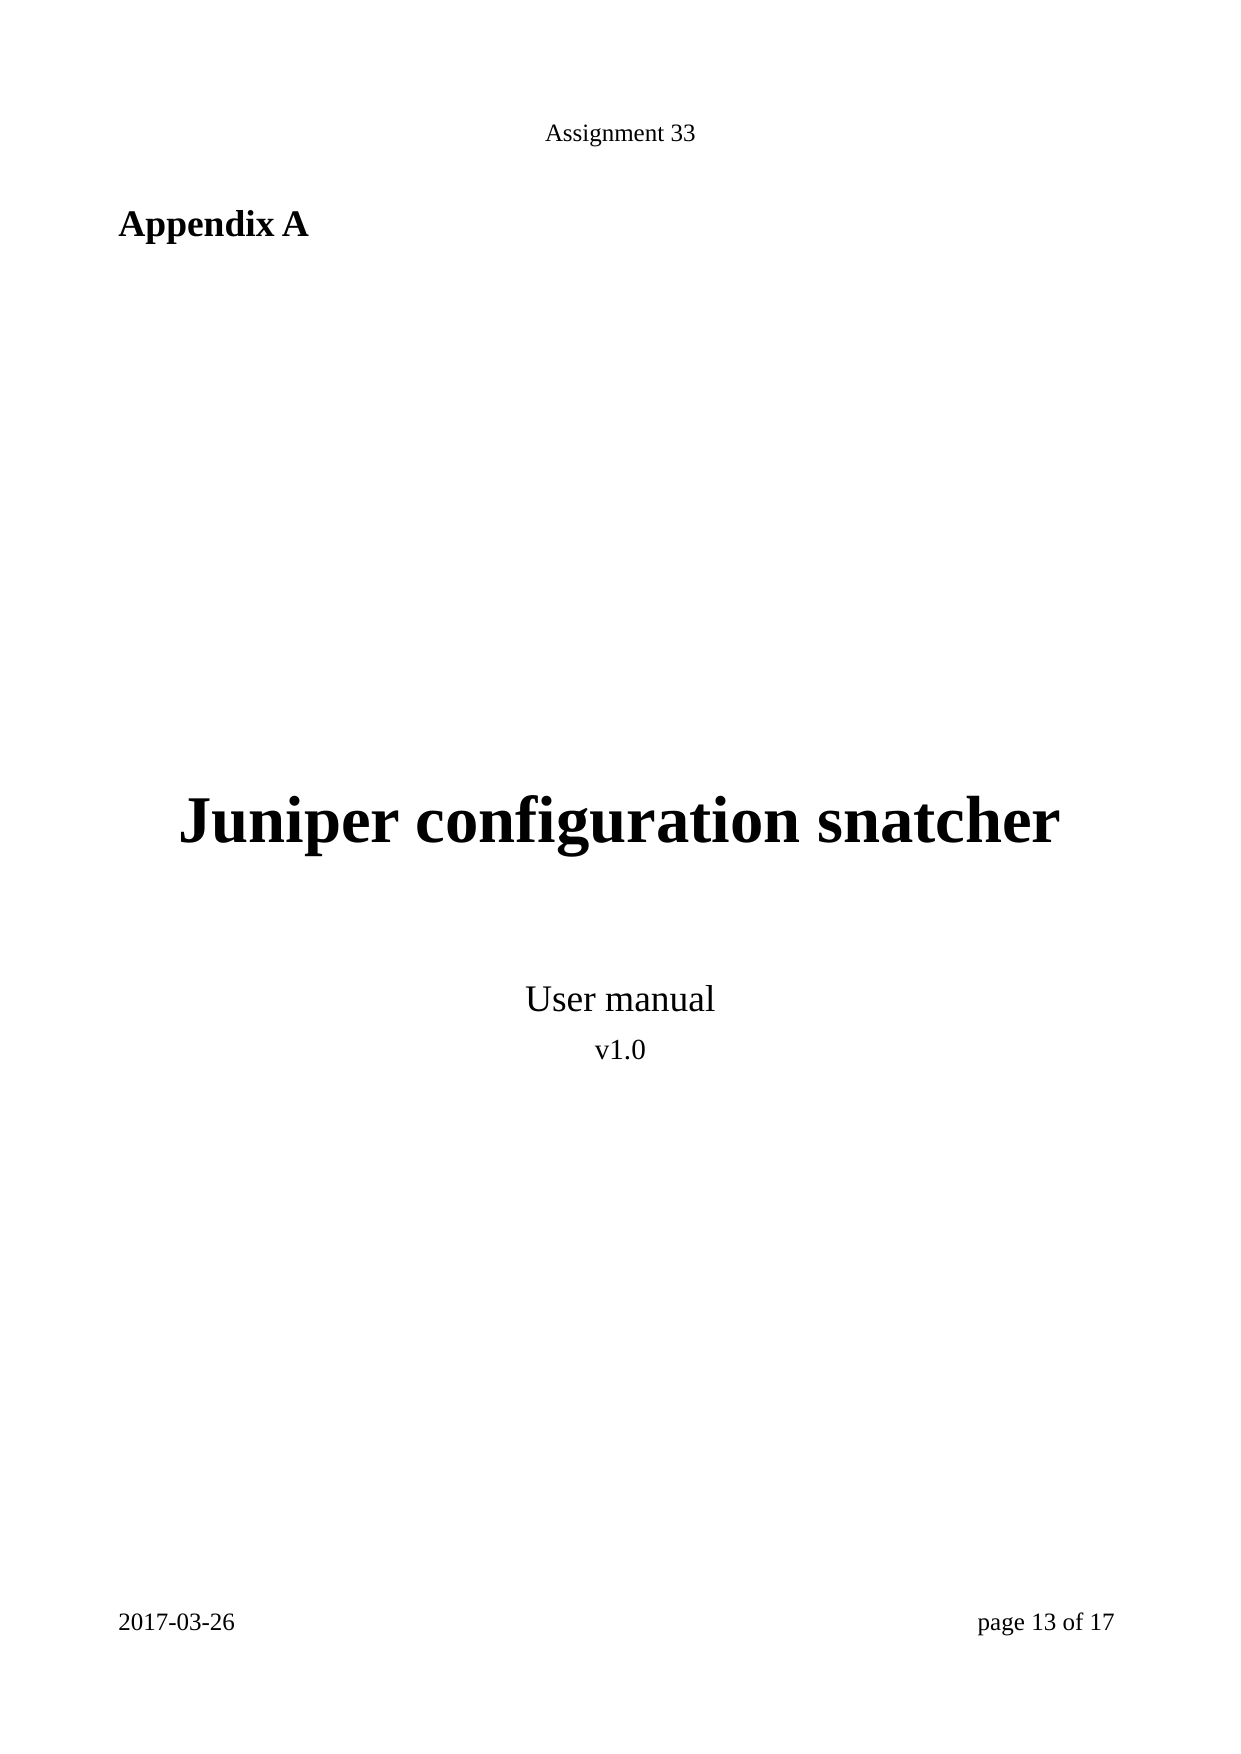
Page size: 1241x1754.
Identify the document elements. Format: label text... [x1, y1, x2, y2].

title Juniper configuration snatcher [118, 781, 1122, 857]
text v1.0 [118, 1032, 1122, 1066]
subtitle Appendix A [118, 201, 1122, 244]
subtitle User manual [118, 976, 1122, 1019]
